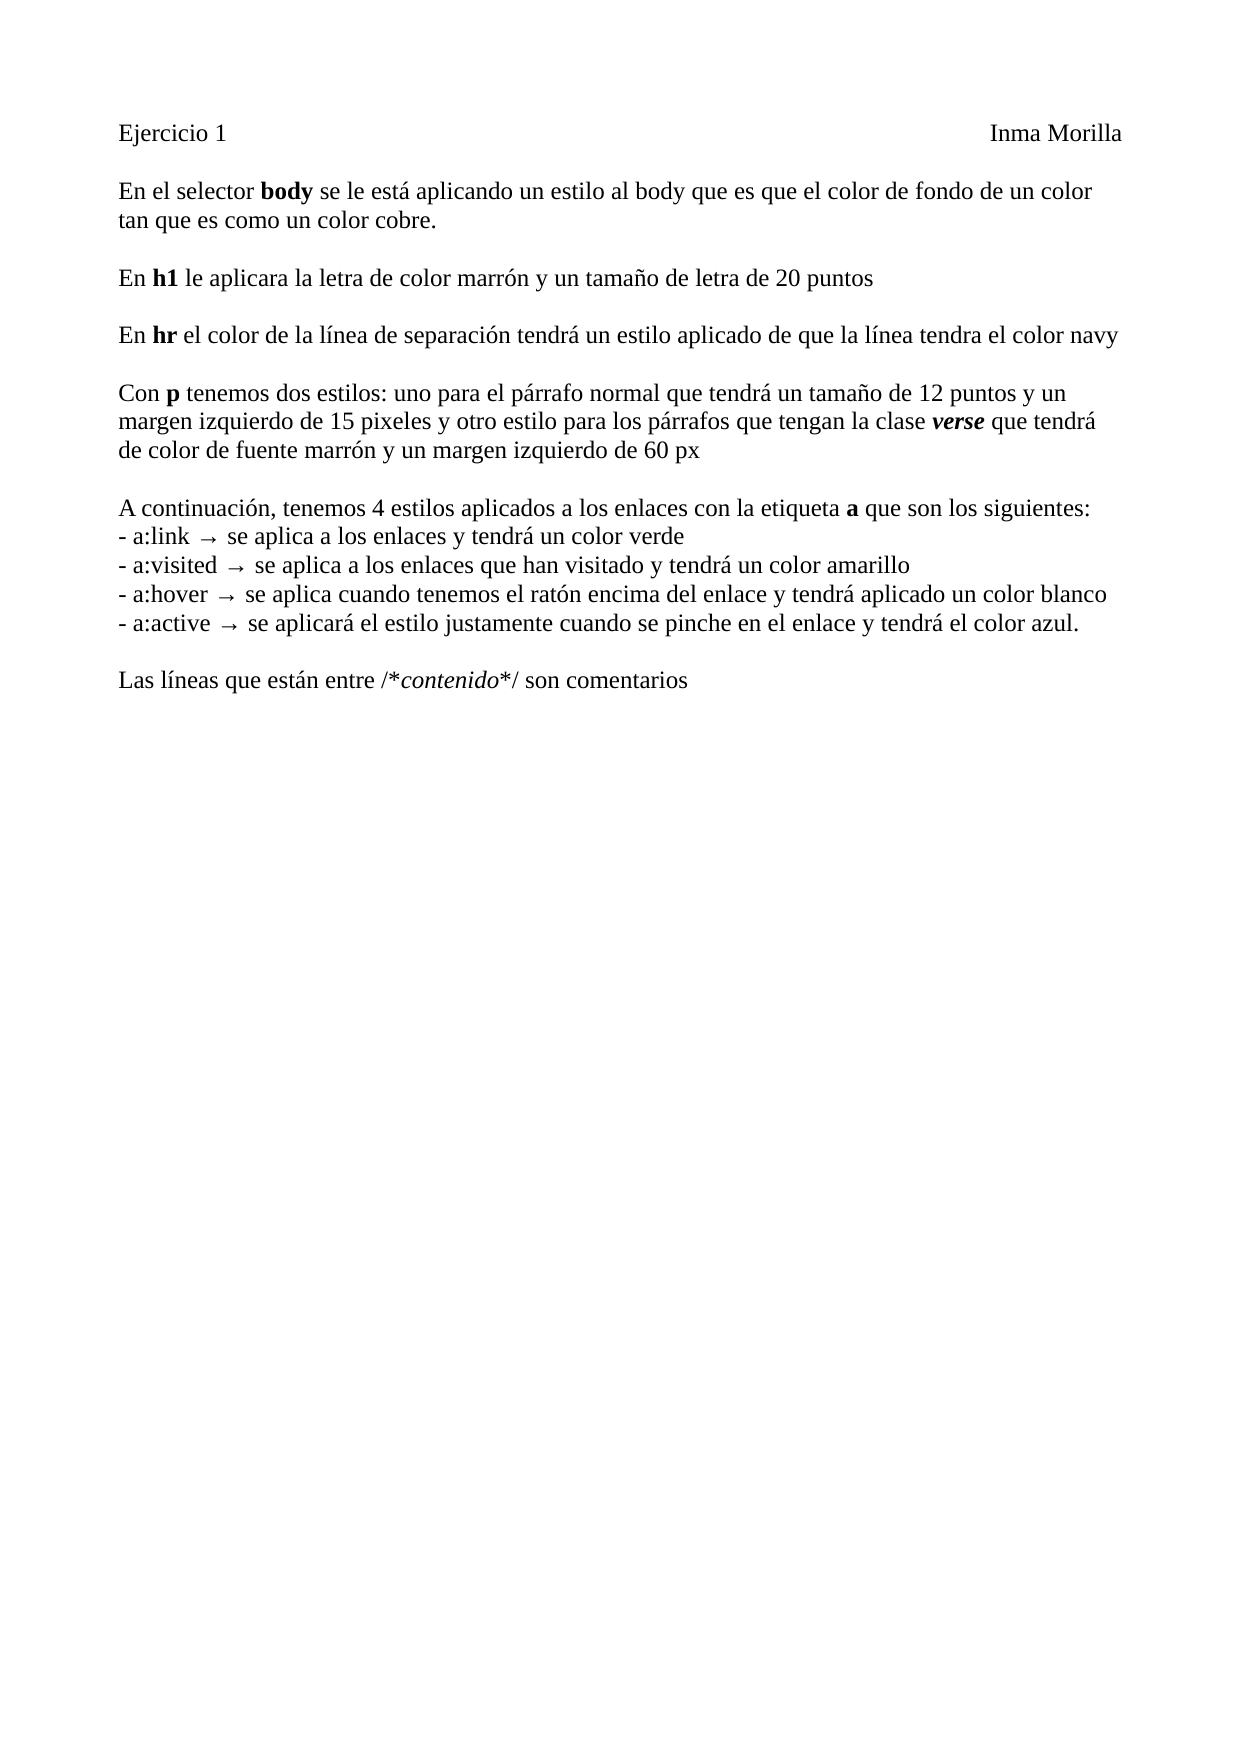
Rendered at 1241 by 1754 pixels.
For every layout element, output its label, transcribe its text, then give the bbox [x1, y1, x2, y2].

text - a:link → se aplica a los enlaces y tendrá un color verde [118, 521, 1122, 550]
text - a:active → se aplicará el estilo justamente cuando se pinche en el enlace y tendrá el color azul. [118, 608, 1122, 636]
text En hr el color de la línea de separación tendrá un estilo aplicado de que la línea tendra el color navy [118, 320, 1122, 349]
text Las líneas que están entre /*contenido*/ son comentarios [118, 665, 1122, 694]
text En h1 le aplicara la letra de color marrón y un tamaño de letra de 20 puntos [118, 263, 1122, 291]
text A continuación, tenemos 4 estilos aplicados a los enlaces con la etiqueta a que son los siguientes: [118, 493, 1122, 521]
text - a:hover → se aplica cuando tenemos el ratón encima del enlace y tendrá aplicado un color blanco [118, 579, 1122, 608]
text Con p tenemos dos estilos: uno para el párrafo normal que tendrá un tamaño de 12 puntos y un margen izquierdo de 15 pixeles y otro estilo para los párrafos que tengan la clase verse que tendrá de color de fuente marrón y un margen izquierdo de 60 px [118, 378, 1122, 464]
text En el selector body se le está aplicando un estilo al body que es que el color de fondo de un color tan que es como un color cobre. [118, 176, 1122, 234]
text - a:visited → se aplica a los enlaces que han visitado y tendrá un color amarillo [118, 550, 1122, 579]
